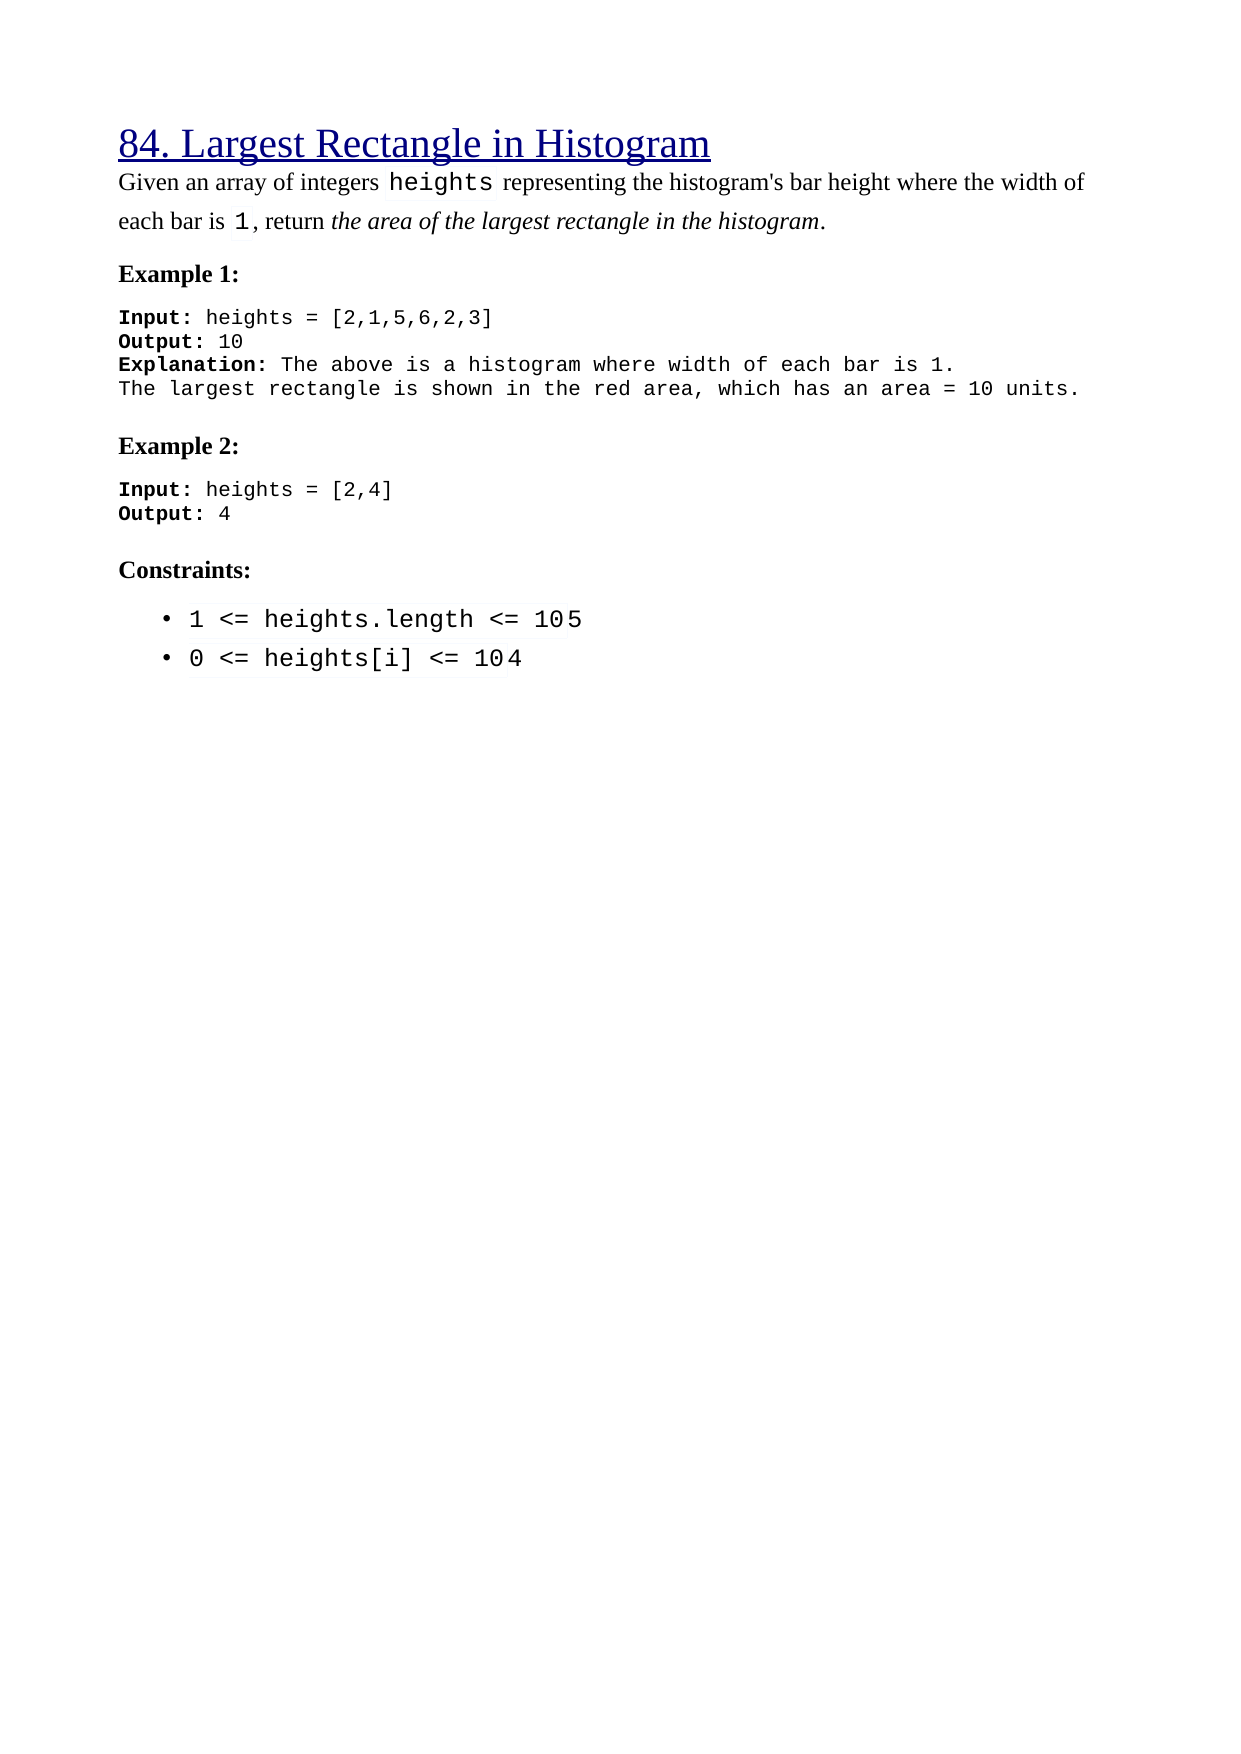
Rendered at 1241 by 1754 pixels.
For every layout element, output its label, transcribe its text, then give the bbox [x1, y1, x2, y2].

text Example 2: [118, 431, 1122, 460]
list 1 <= heights.length <= 105 [568, 603, 1122, 638]
text Input: heights = [2,1,5,6,2,3] [118, 307, 1122, 331]
text Example 1: [118, 259, 1122, 288]
text Output: 4 [118, 502, 1122, 526]
text The largest rectangle is shown in the red area, which has an area = 10 units. [118, 378, 1122, 402]
text Constraints: [118, 556, 1122, 584]
text Explanation: The above is a histogram where width of each bar is 1. [118, 354, 1122, 378]
list 0 <= heights[i] <= 104 [162, 643, 507, 677]
text Input: heights = [2,4] [118, 479, 1122, 502]
text Given an array of integers heights representing the histogram's bar height where the width of each bar is 1, return the area of the largest rectangle in the histogram. [118, 166, 1122, 240]
list 0 <= heights[i] <= 104 [508, 643, 1122, 677]
text 84. Largest Rectangle in Histogram [118, 118, 1122, 166]
text Output: 10 [118, 331, 1122, 354]
list 1 <= heights.length <= 105 [162, 603, 567, 638]
